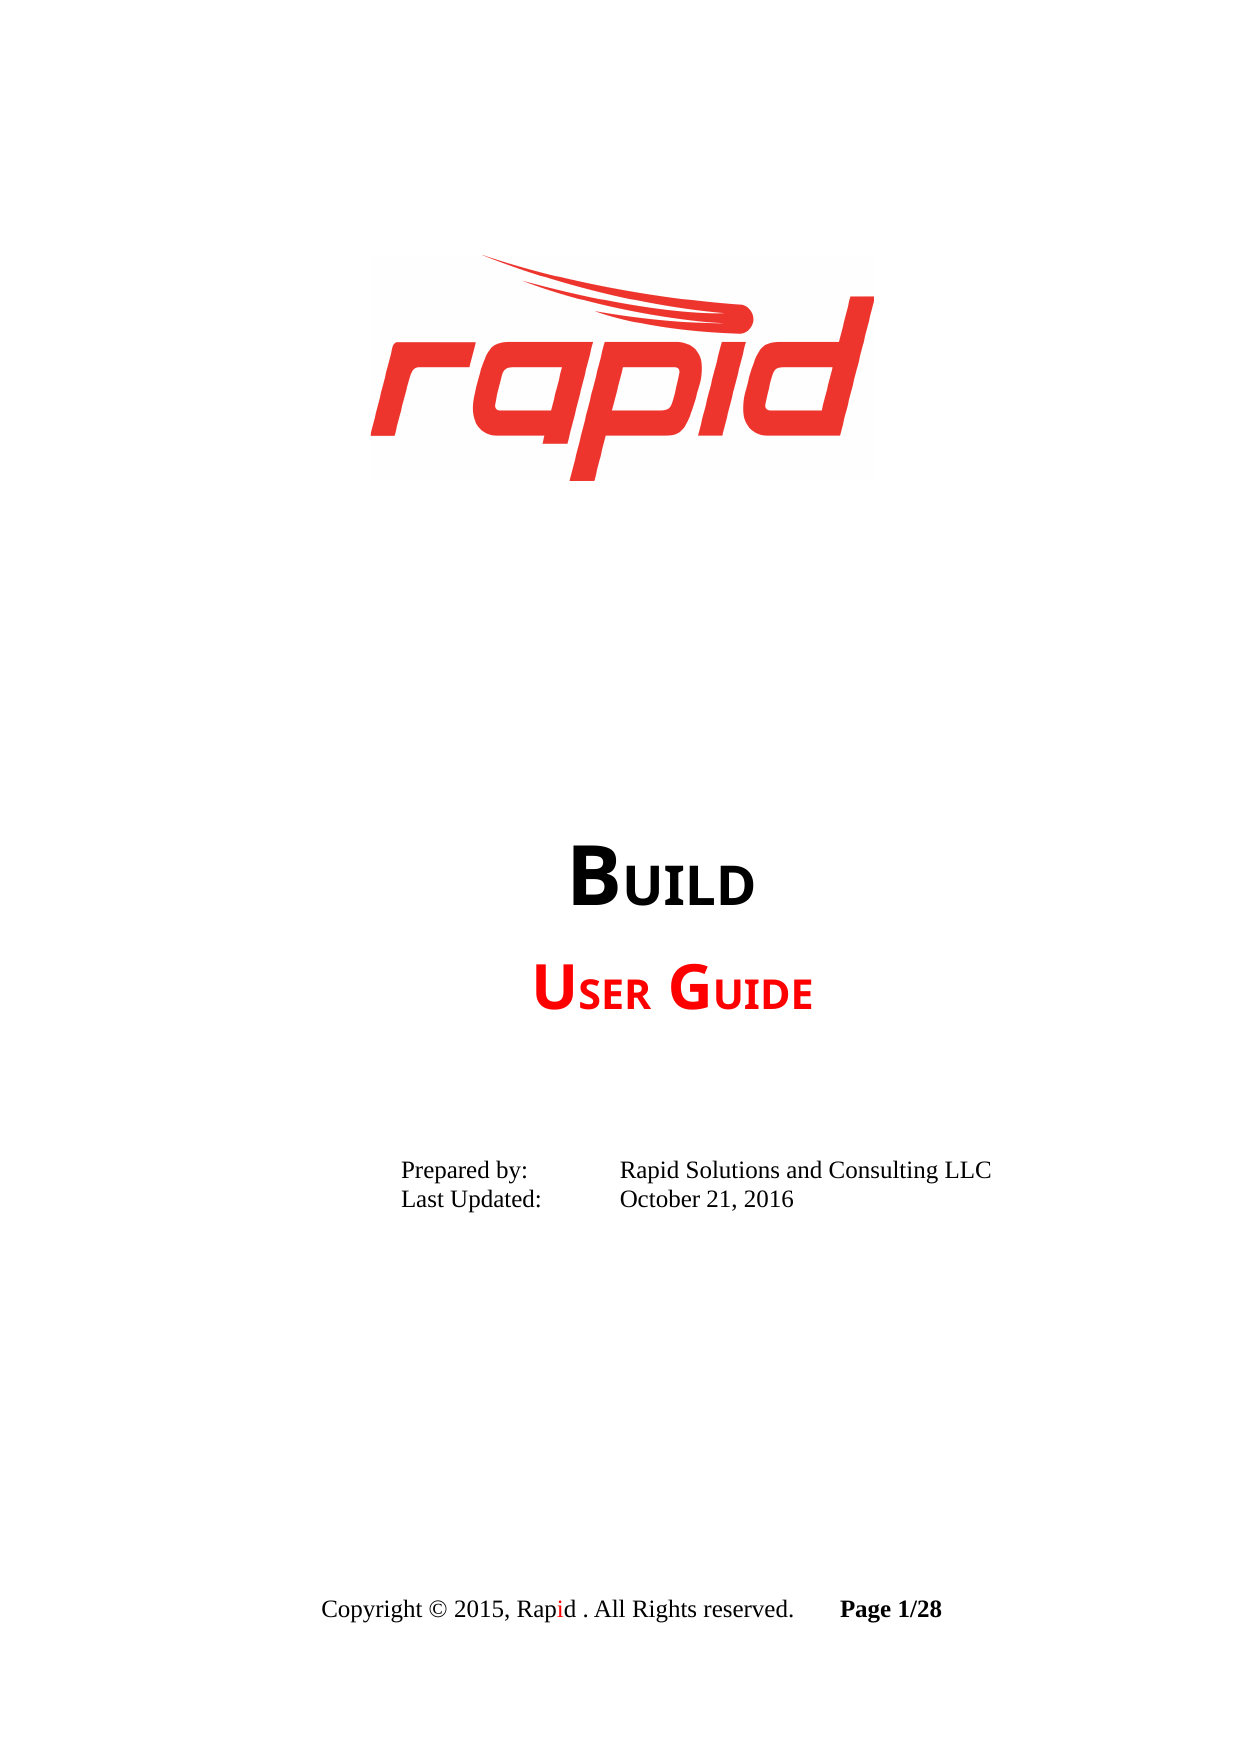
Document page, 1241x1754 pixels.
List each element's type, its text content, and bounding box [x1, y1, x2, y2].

title Build [169, 816, 1012, 930]
picture [370, 255, 874, 481]
text Prepared by: Rapid Solutions and Consulting LLC [319, 1155, 1087, 1184]
text Last Updated: October 21, 2016 [244, 1184, 1087, 1213]
title User Guide [169, 942, 1012, 1027]
